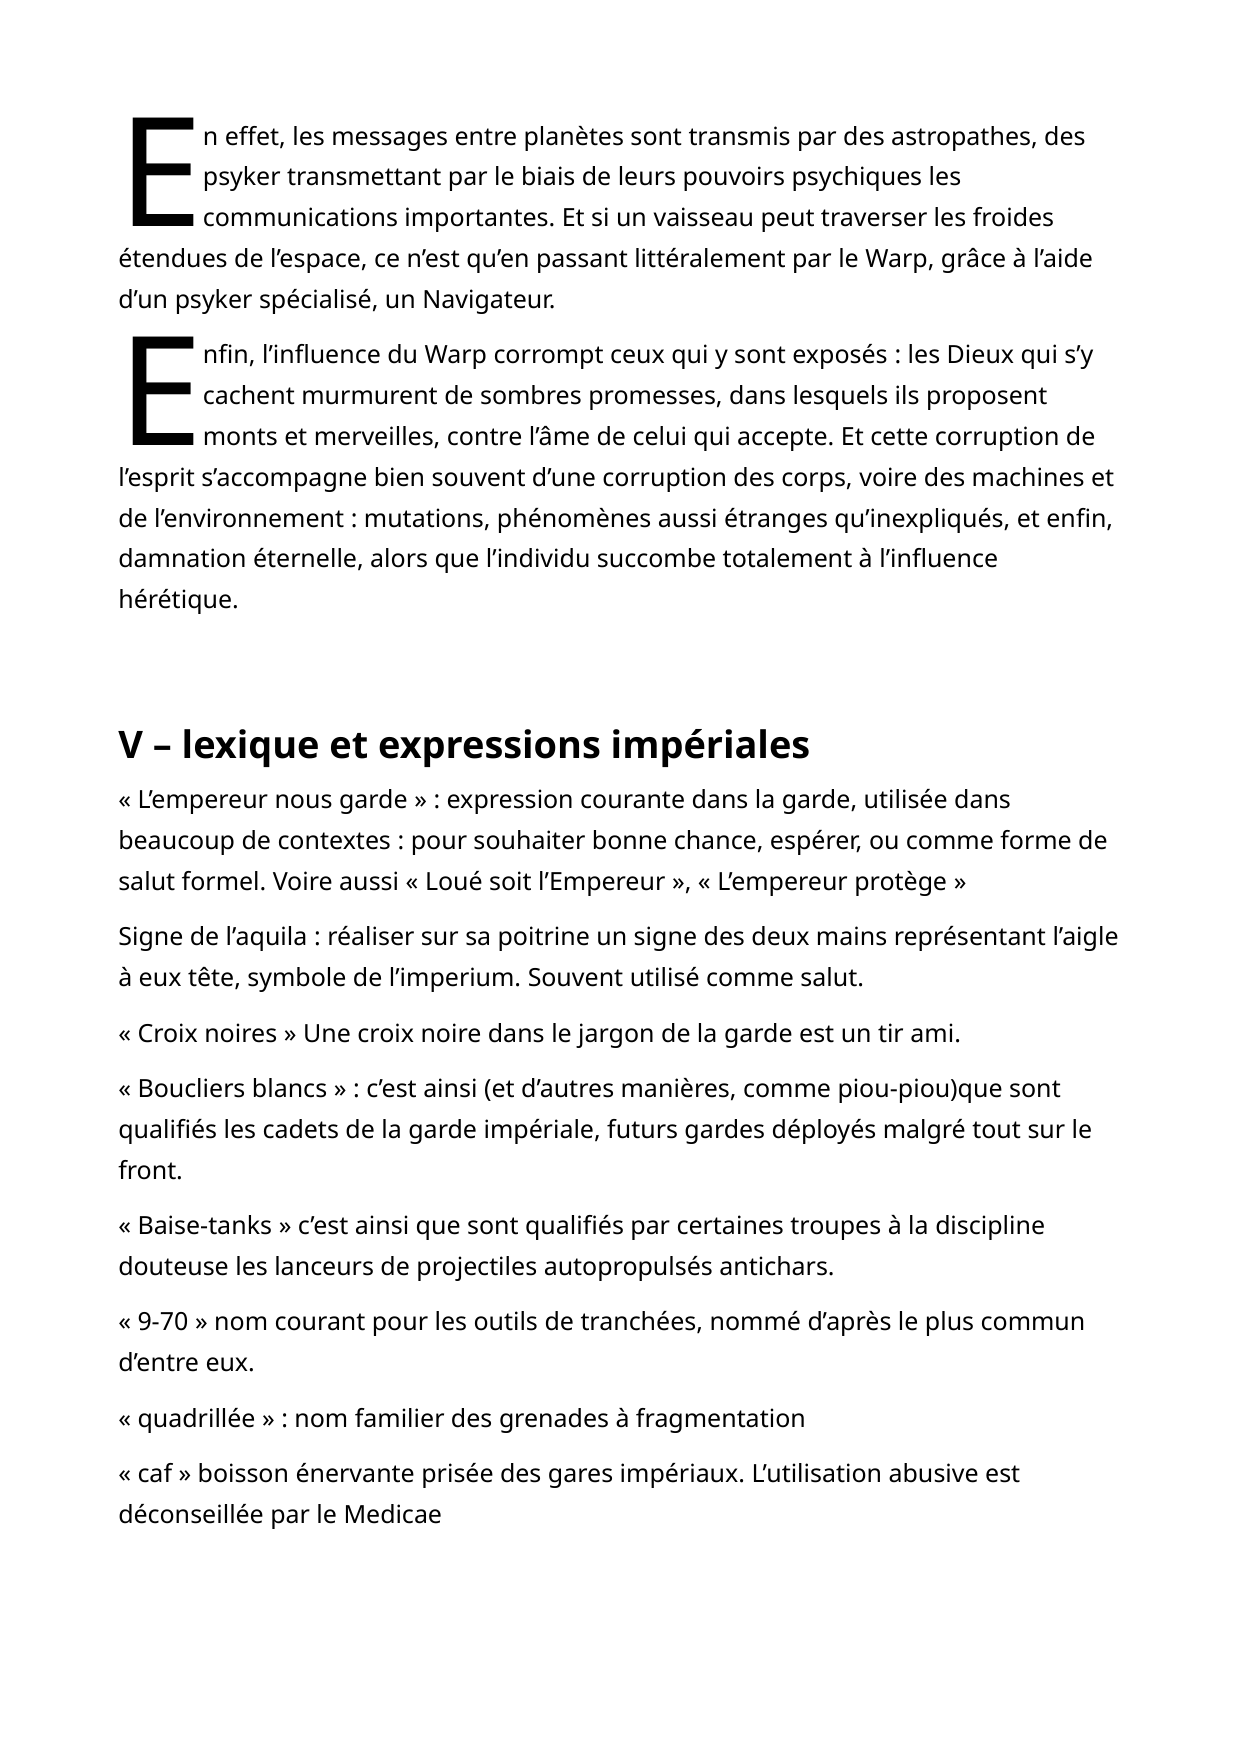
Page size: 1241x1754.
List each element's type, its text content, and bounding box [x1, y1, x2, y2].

text En effet, les messages entre planètes sont transmis par des astropathes, des psyker transmettant par le biais de leurs pouvoirs psychiques les communications importantes. Et si un vaisseau peut traverser les froides étendues de l’espace, ce n’est qu’en passant littéralement par le Warp, grâce à l’aide d’un psyker spécialisé, un Navigateur. [118, 118, 1122, 316]
text « L’empereur nous garde » : expression courante dans la garde, utilisée dans beaucoup de contextes : pour souhaiter bonne chance, espérer, ou comme forme de salut formel. Voire aussi « Loué soit l’Empereur », « L’empereur protège » [118, 782, 1122, 898]
text « Croix noires » Une croix noire dans le jargon de la garde est un tir ami. [118, 1015, 1122, 1049]
text « 9-70 » nom courant pour les outils de tranchées, nommé d’après le plus commun d’entre eux. [118, 1304, 1122, 1379]
text « caf » boisson énervante prisée des gares impériaux. L’utilisation abusive est déconseillée par le Medicae [118, 1456, 1122, 1531]
text Enfin, l’influence du Warp corrompt ceux qui y sont exposés : les Dieux qui s’y cachent murmurent de sombres promesses, dans lesquels ils proposent monts et merveilles, contre l’âme de celui qui accepte. Et cette corruption de l’esprit s’accompagne bien souvent d’une corruption des corps, voire des machines et de l’environnement : mutations, phénomènes aussi étranges qu’inexpliqués, et enfin, damnation éternelle, alors que l’individu succombe totalement à l’influence hérétique. [118, 337, 1122, 616]
text « Baise-tanks » c’est ainsi que sont qualifiés par certaines troupes à la discipline douteuse les lanceurs de projectiles autopropulsés antichars. [118, 1208, 1122, 1283]
subtitle V – lexique et expressions impériales [118, 718, 1122, 769]
text « Boucliers blancs » : c’est ainsi (et d’autres manières, comme piou-piou)que sont qualifiés les cadets de la garde impériale, futurs gardes déployés malgré tout sur le front. [118, 1071, 1122, 1186]
text Signe de l’aquila : réaliser sur sa poitrine un signe des deux mains représentant l’aigle à eux tête, symbole de l’imperium. Souvent utilisé comme salut. [118, 919, 1122, 994]
text « quadrillée » : nom familier des grenades à fragmentation [118, 1400, 1122, 1434]
